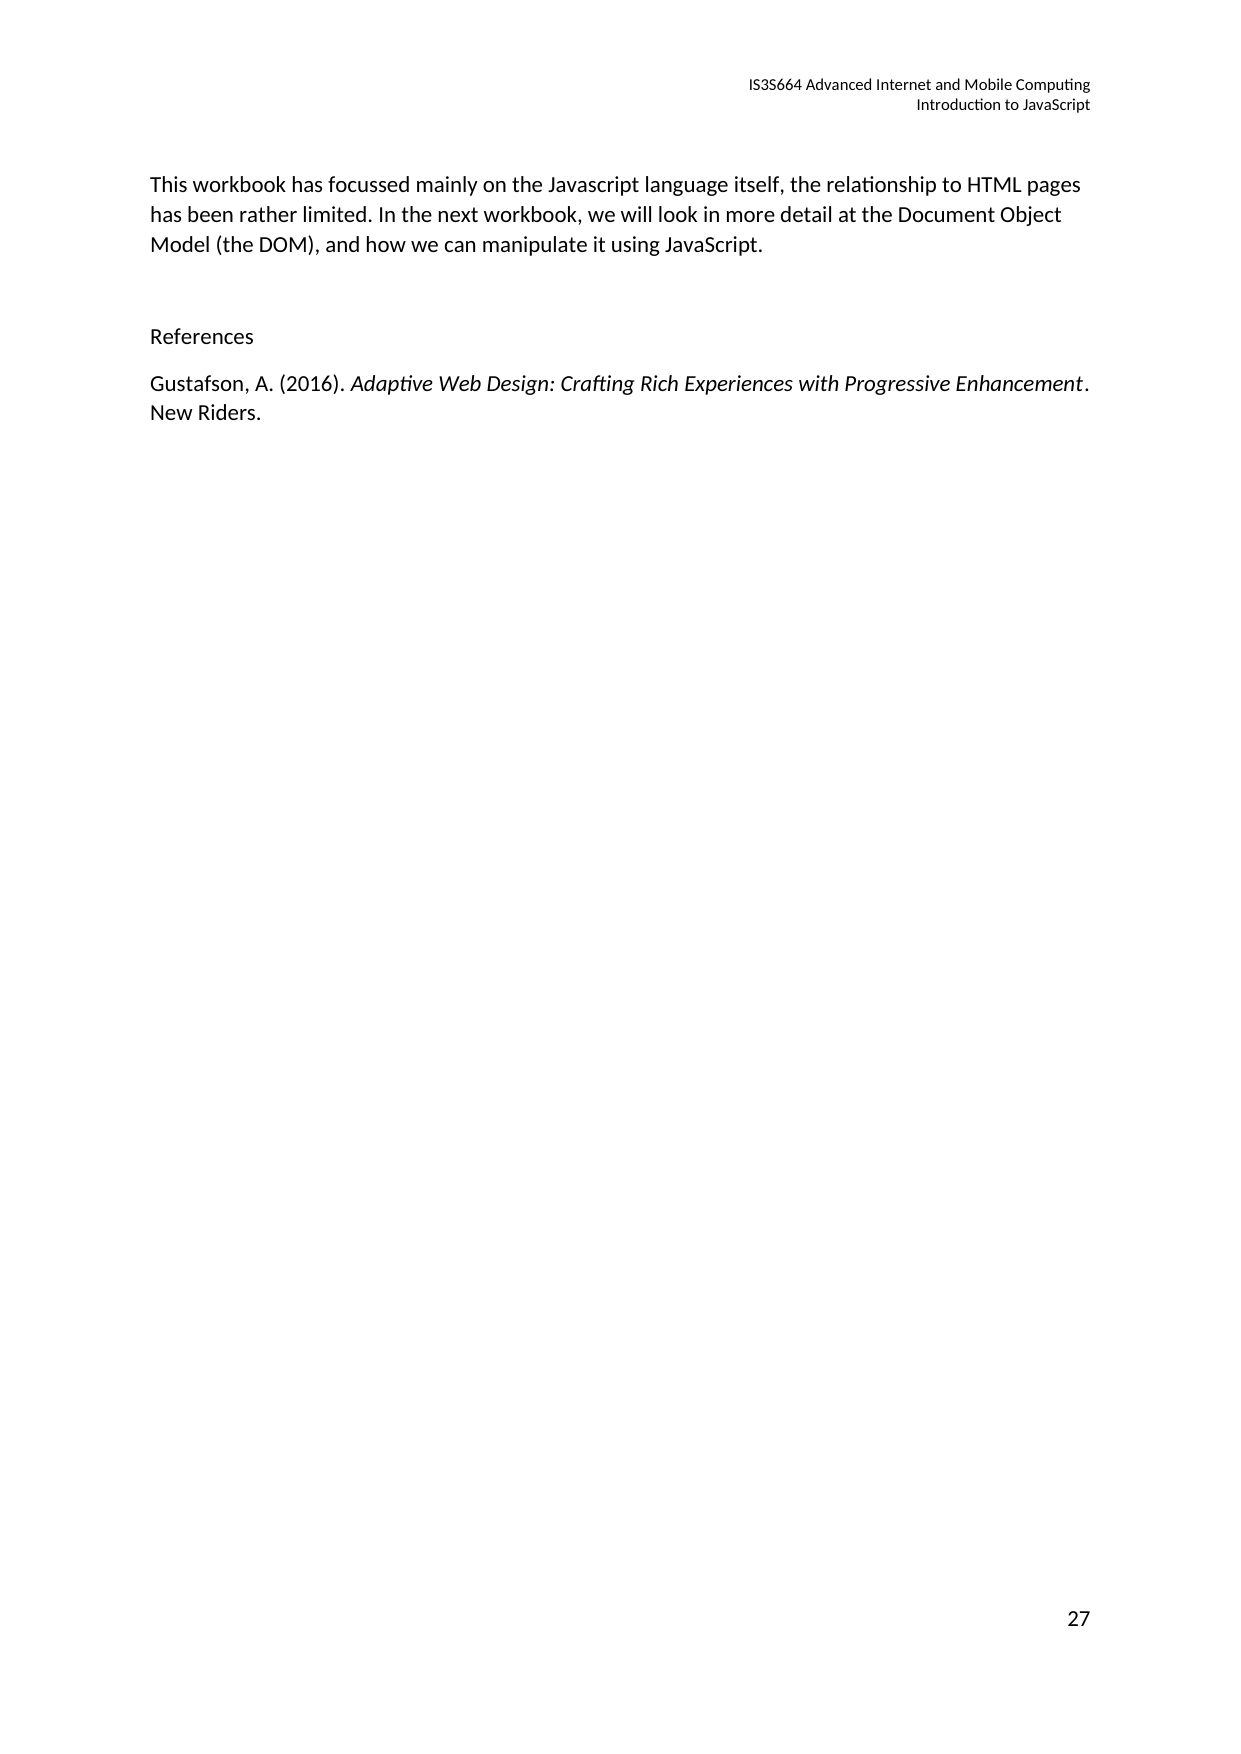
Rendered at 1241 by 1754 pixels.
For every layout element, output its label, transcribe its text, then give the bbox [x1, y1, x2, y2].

text Gustafson, A. (2016). Adaptive Web Design: Crafting Rich Experiences with Progressive Enhancement. New Riders. [150, 369, 1090, 427]
text References [150, 322, 1090, 351]
text This workbook has focussed mainly on the Javascript language itself, the relationship to HTML pages has been rather limited. In the next workbook, we will look in more detail at the Document Object Model (the DOM), and how we can manipulate it using JavaScript. [150, 170, 1090, 258]
